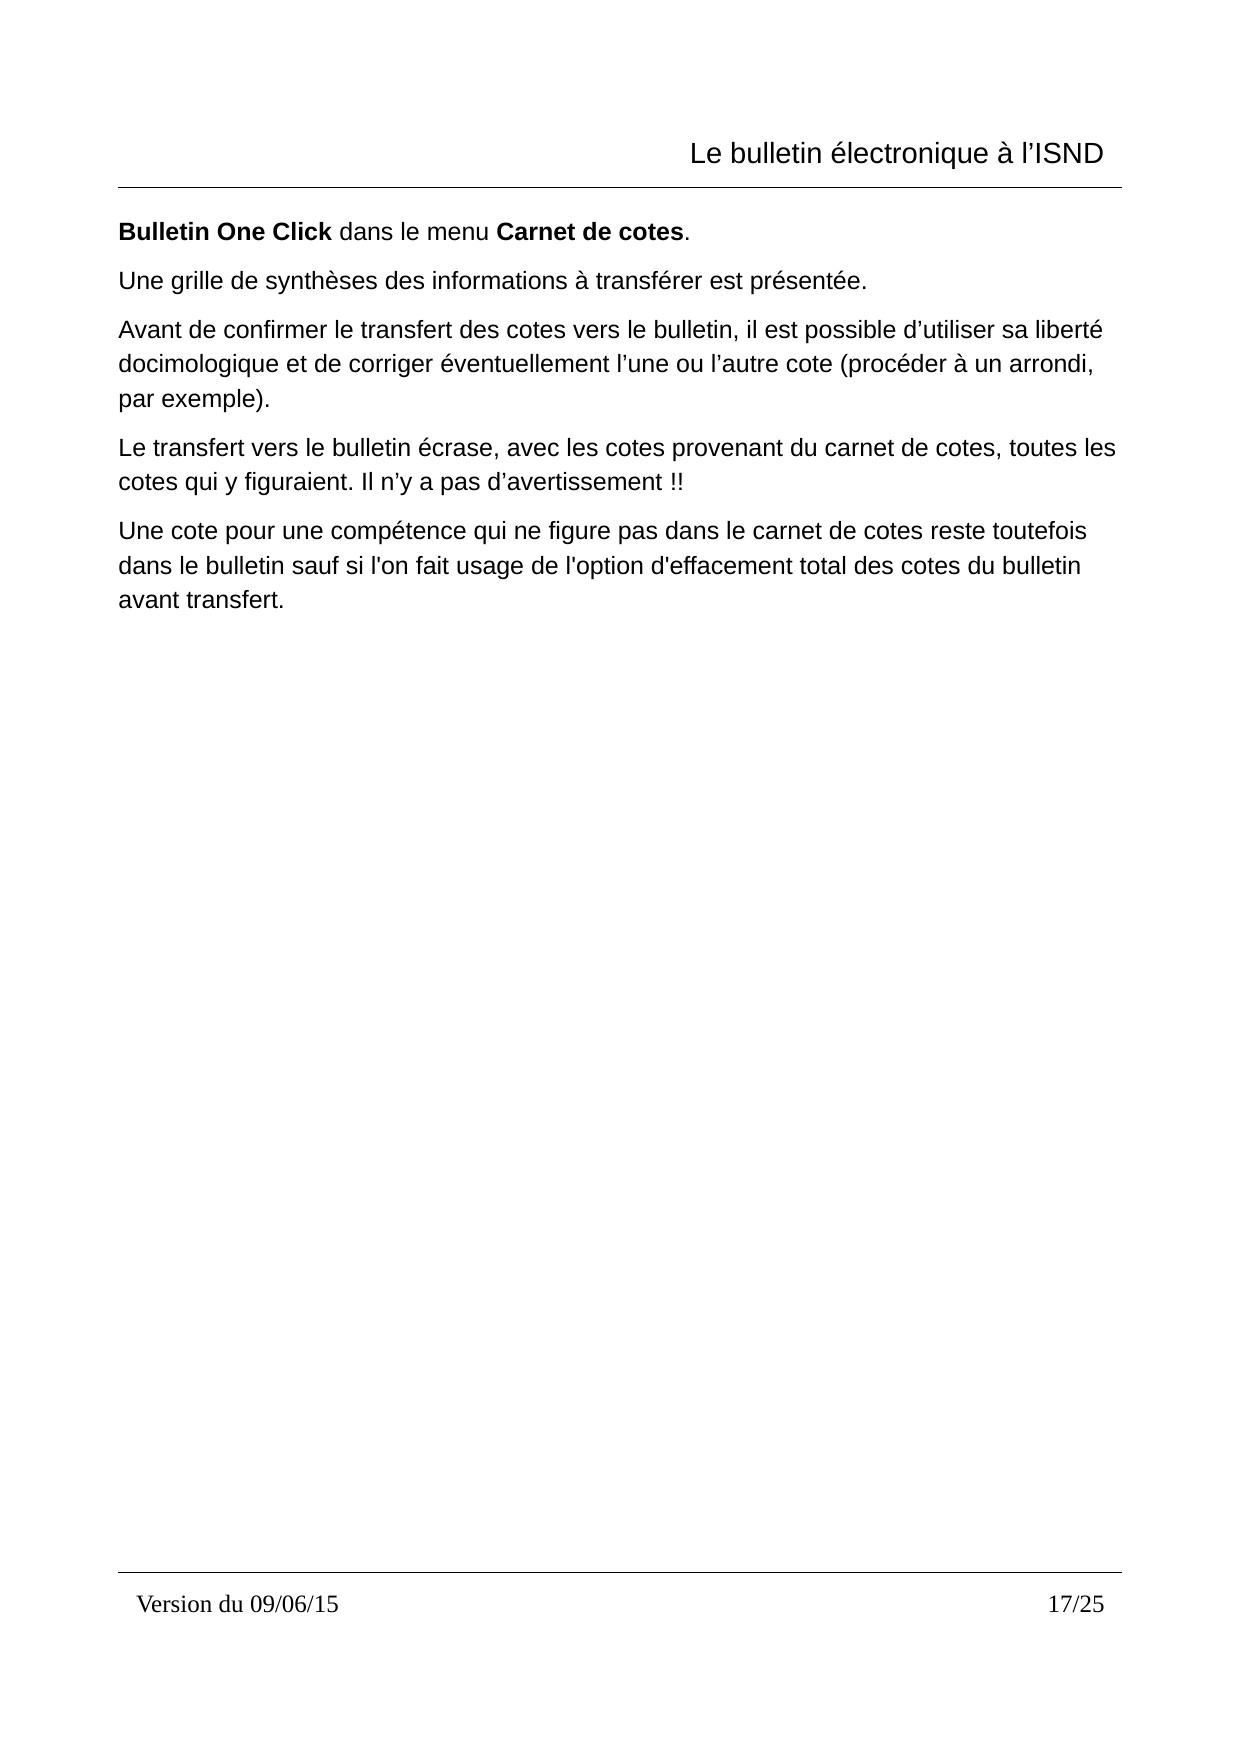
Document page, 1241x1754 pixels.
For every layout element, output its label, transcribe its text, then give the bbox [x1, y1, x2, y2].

text Une cote pour une compétence qui ne figure pas dans le carnet de cotes reste toutefois dans le bulletin sauf si l'on fait usage de l'option d'effacement total des cotes du bulletin avant transfert. [118, 516, 1122, 614]
text Une grille de synthèses des informations à transférer est présentée. [118, 266, 1122, 294]
text Avant de confirmer le transfert des cotes vers le bulletin, il est possible d’utiliser sa liberté docimologique et de corriger éventuellement l’une ou l’autre cote (procéder à un arrondi, par exemple). [118, 315, 1122, 412]
text Le transfert vers le bulletin écrase, avec les cotes provenant du carnet de cotes, toutes les cotes qui y figuraient. Il n’y a pas d’avertissement !! [118, 433, 1122, 496]
text Bulletin One Click dans le menu Carnet de cotes. [118, 217, 1122, 245]
